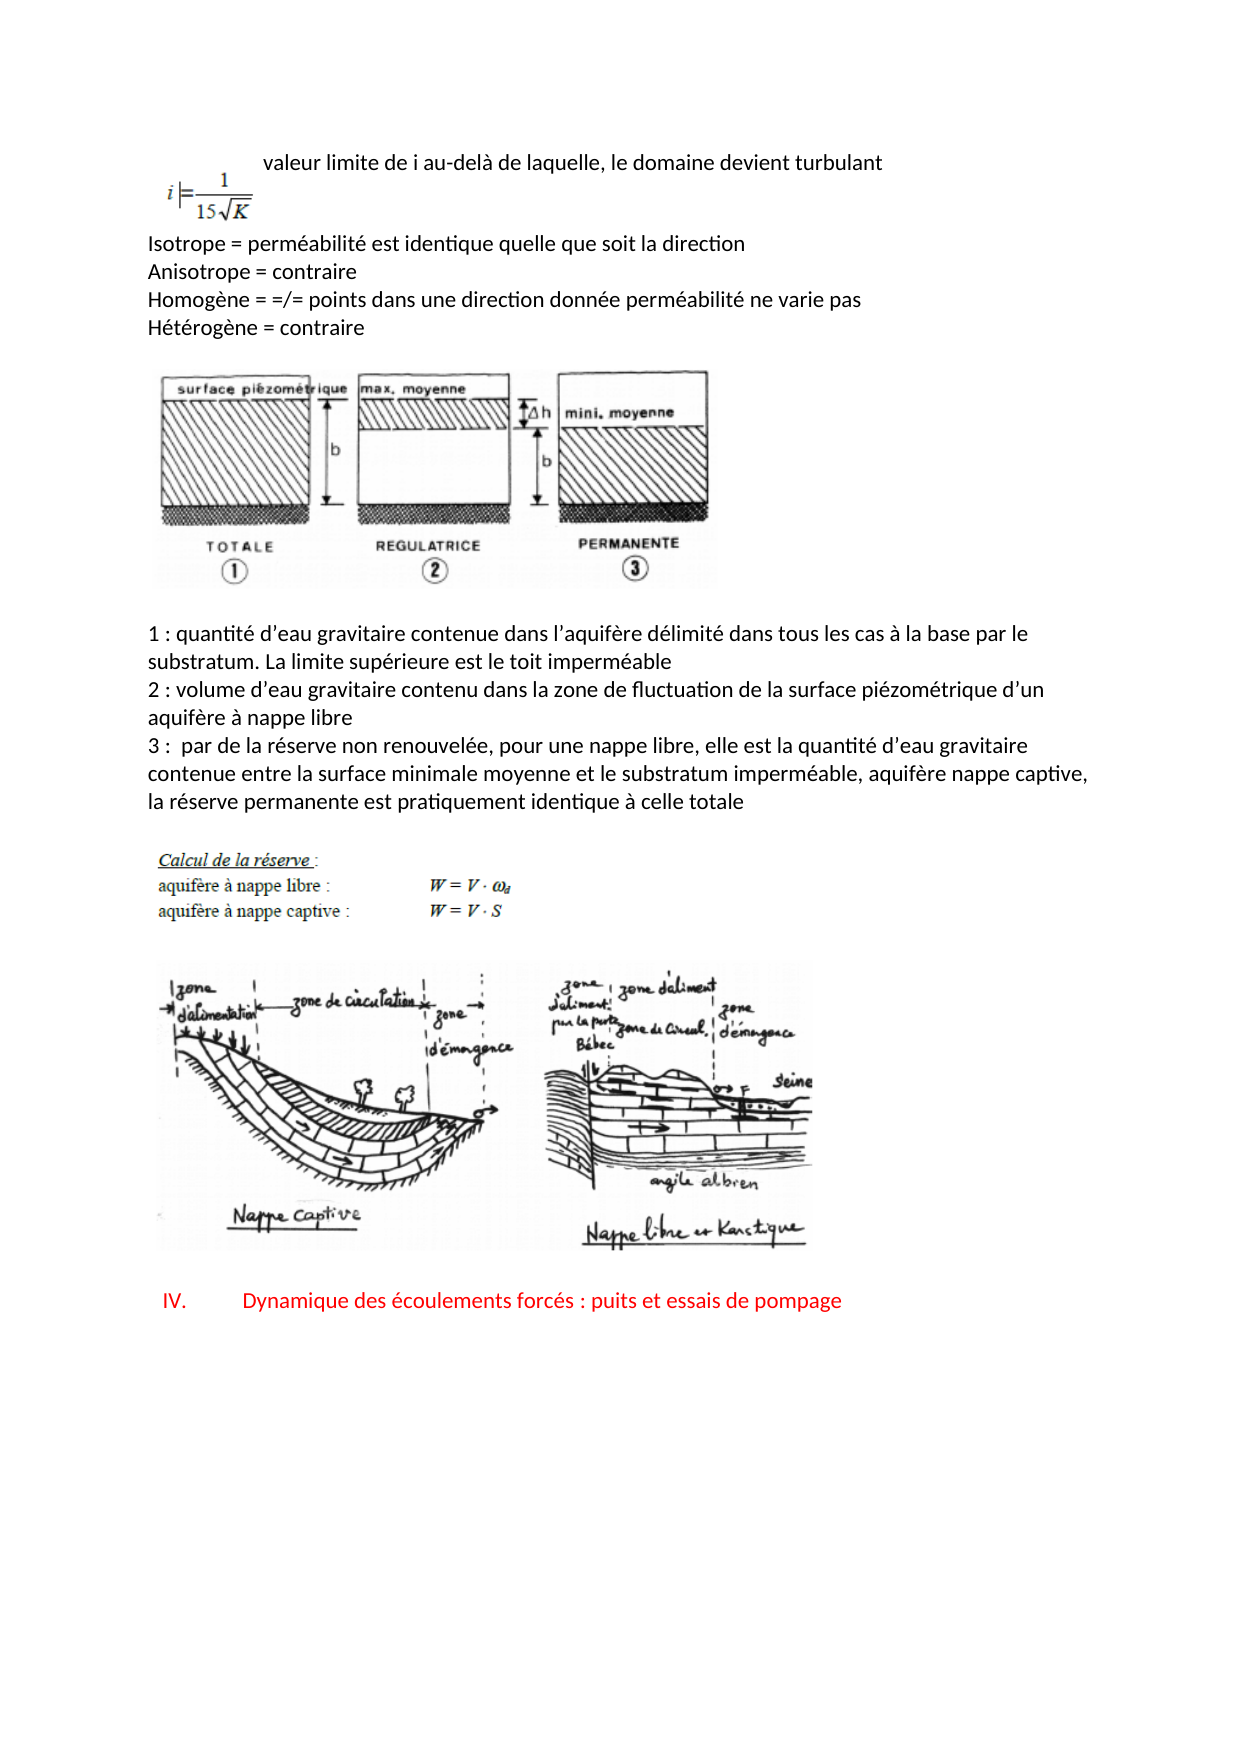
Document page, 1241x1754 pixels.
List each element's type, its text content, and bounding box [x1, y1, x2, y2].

text Isotrope = perméabilité est identique quelle que soit la direction [148, 229, 1093, 257]
list Dynamique des écoulements forcés : puits et essais de pompage [162, 1286, 1093, 1314]
text valeur limite de i au-delà de laquelle, le domaine devient turbulant [148, 148, 1093, 229]
text Anisotrope = contraire [148, 257, 1093, 285]
text Hétérogène = contraire [148, 313, 1093, 341]
text 2 : volume d’eau gravitaire contenu dans la zone de fluctuation de la surface piézométrique d’un aquifère à nappe libre [148, 675, 1093, 731]
text Homogène = =/= points dans une direction donnée perméabilité ne varie pas [148, 285, 1093, 313]
text 1 : quantité d’eau gravitaire contenue dans l’aquifère délimité dans tous les cas à la base par le substratum. La limite supérieure est le toit imperméable [148, 619, 1093, 675]
text 3 : par de la réserve non renouvelée, pour une nappe libre, elle est la quantité d’eau gravitaire contenue entre la surface minimale moyenne et le substratum imperméable, aquifère nappe captive, la réserve permanente est pratiquement identique à celle totale [148, 731, 1093, 816]
